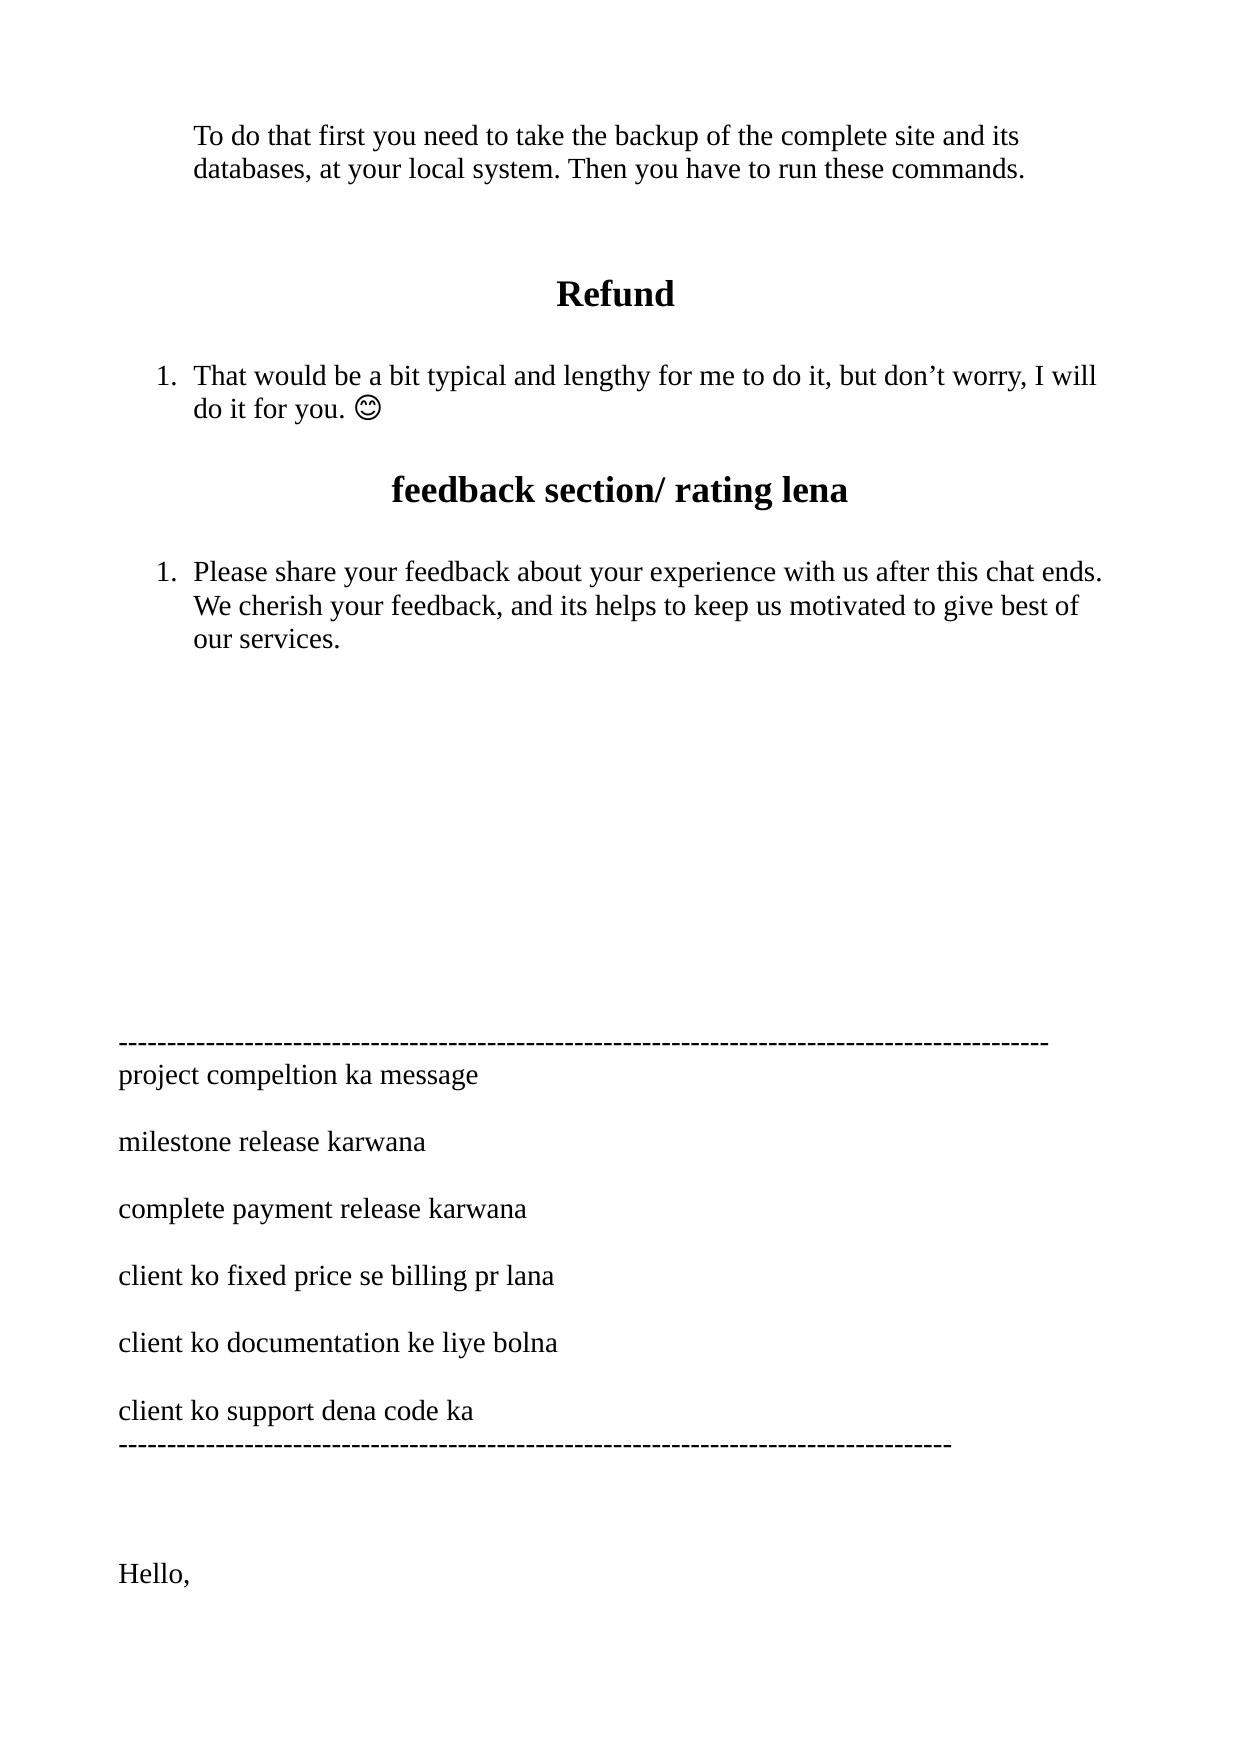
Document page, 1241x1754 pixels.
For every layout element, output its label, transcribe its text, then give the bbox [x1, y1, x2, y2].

text Refund [118, 271, 1122, 314]
list To do that first you need to take the backup of the complete site and its databases, at your local system. Then you have to run these commands. [156, 118, 1122, 185]
text -------------------------------------------------------------------------------------- [118, 1426, 1122, 1460]
text complete payment release karwana [118, 1191, 1122, 1225]
list That would be a bit typical and lengthy for me to do it, but don’t worry, I will do it for you. 😊 [156, 358, 1122, 425]
text project compeltion ka message [118, 1057, 1122, 1091]
text client ko documentation ke liye bolna [118, 1326, 1122, 1359]
text client ko support dena code ka [118, 1393, 1122, 1426]
text milestone release karwana [118, 1124, 1122, 1158]
list Please share your feedback about your experience with us after this chat ends. We cherish your feedback, and its helps to keep us motivated to give best of our services. [156, 554, 1122, 655]
text feedback section/ rating lena [118, 468, 1122, 511]
text Hello, [118, 1557, 1122, 1590]
text ------------------------------------------------------------------------------------------------ [118, 1024, 1122, 1057]
text client ko fixed price se billing pr lana [118, 1258, 1122, 1292]
